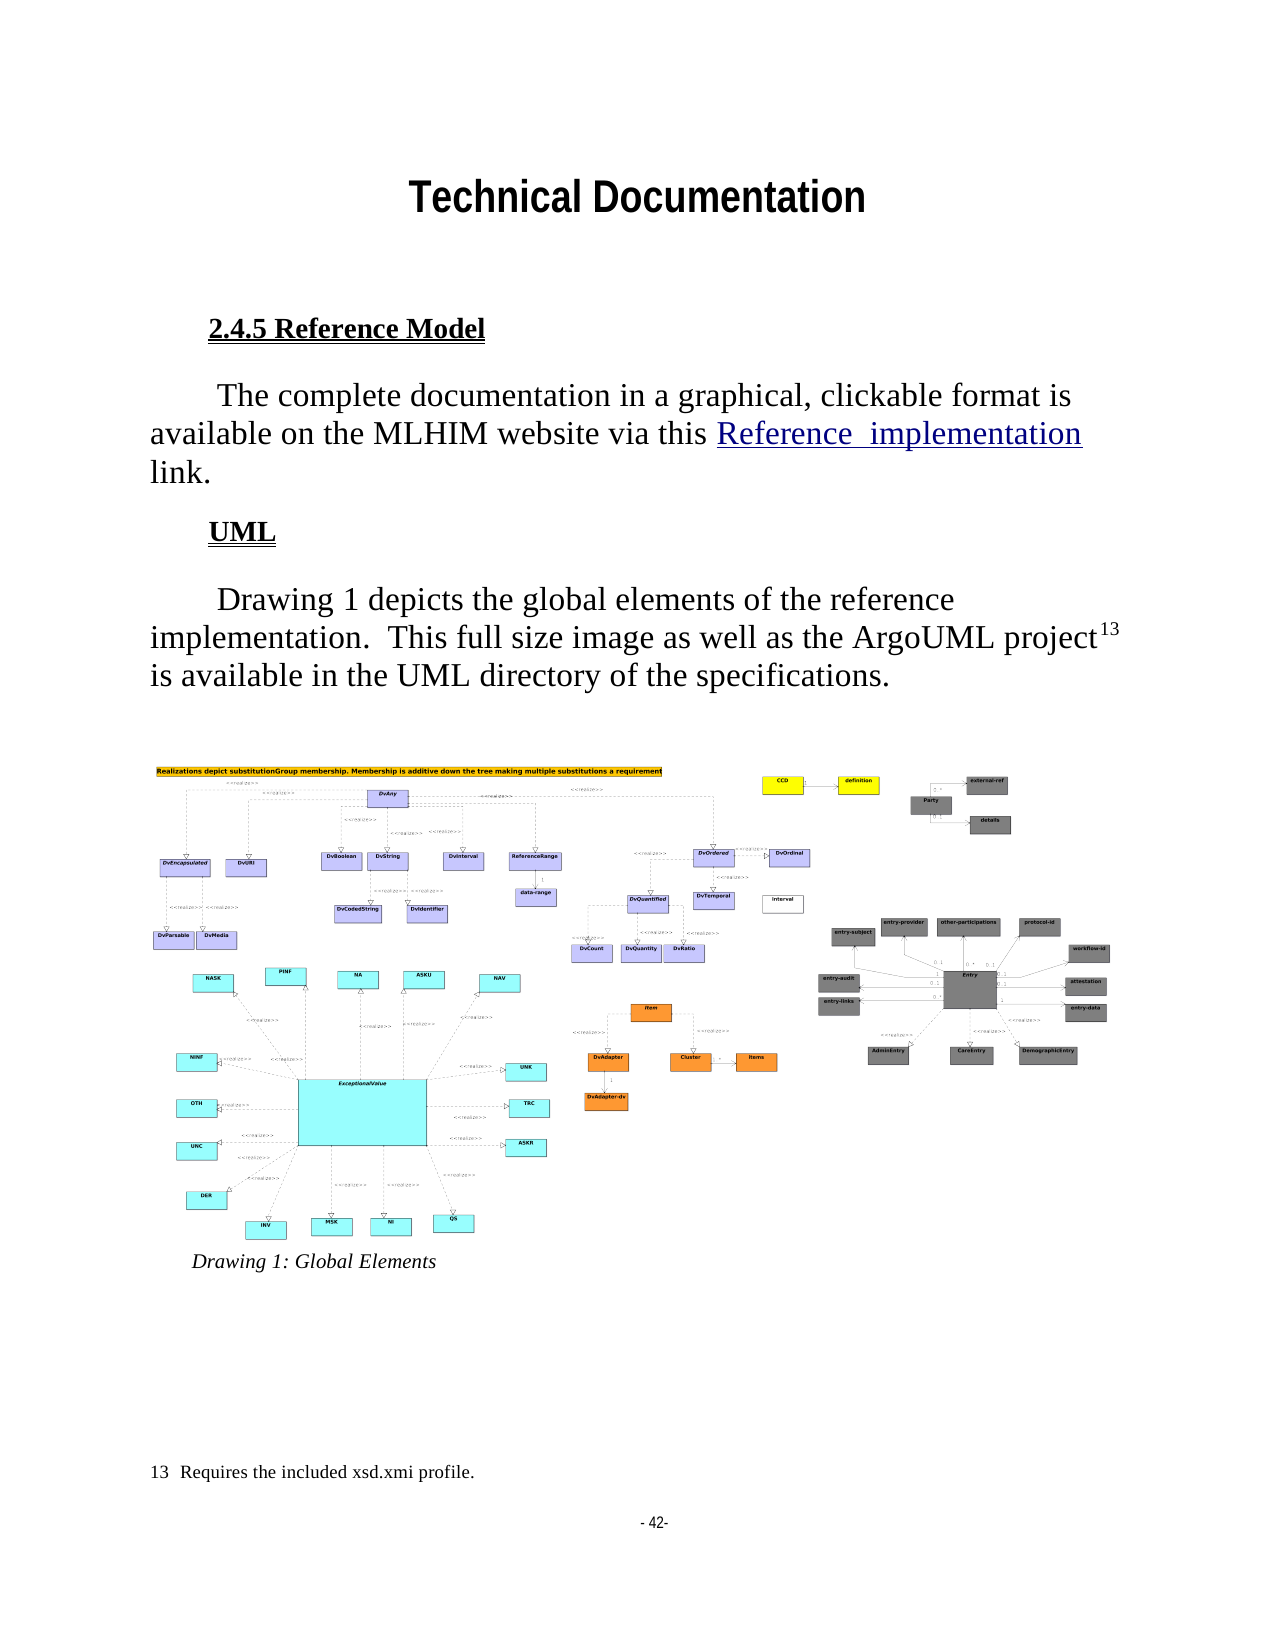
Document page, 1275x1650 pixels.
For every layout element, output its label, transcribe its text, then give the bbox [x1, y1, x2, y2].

text Drawing 1: Global Elements [150, 1249, 1125, 1273]
text The complete documentation in a graphical, clickable format is available on the MLHIM website via this Reference implementation link. [150, 375, 1125, 490]
subtitle UML [150, 515, 1125, 548]
picture [150, 757, 1125, 1249]
subtitle 2.4.5 Reference Model [150, 311, 1125, 344]
text Requires the included xsd.xmi profile. [150, 1461, 1125, 1483]
text Drawing 1 depicts the global elements of the reference implementation. This full size image as well as the ArgoUML project is available in the UML directory of the specifications. [150, 578, 1125, 694]
